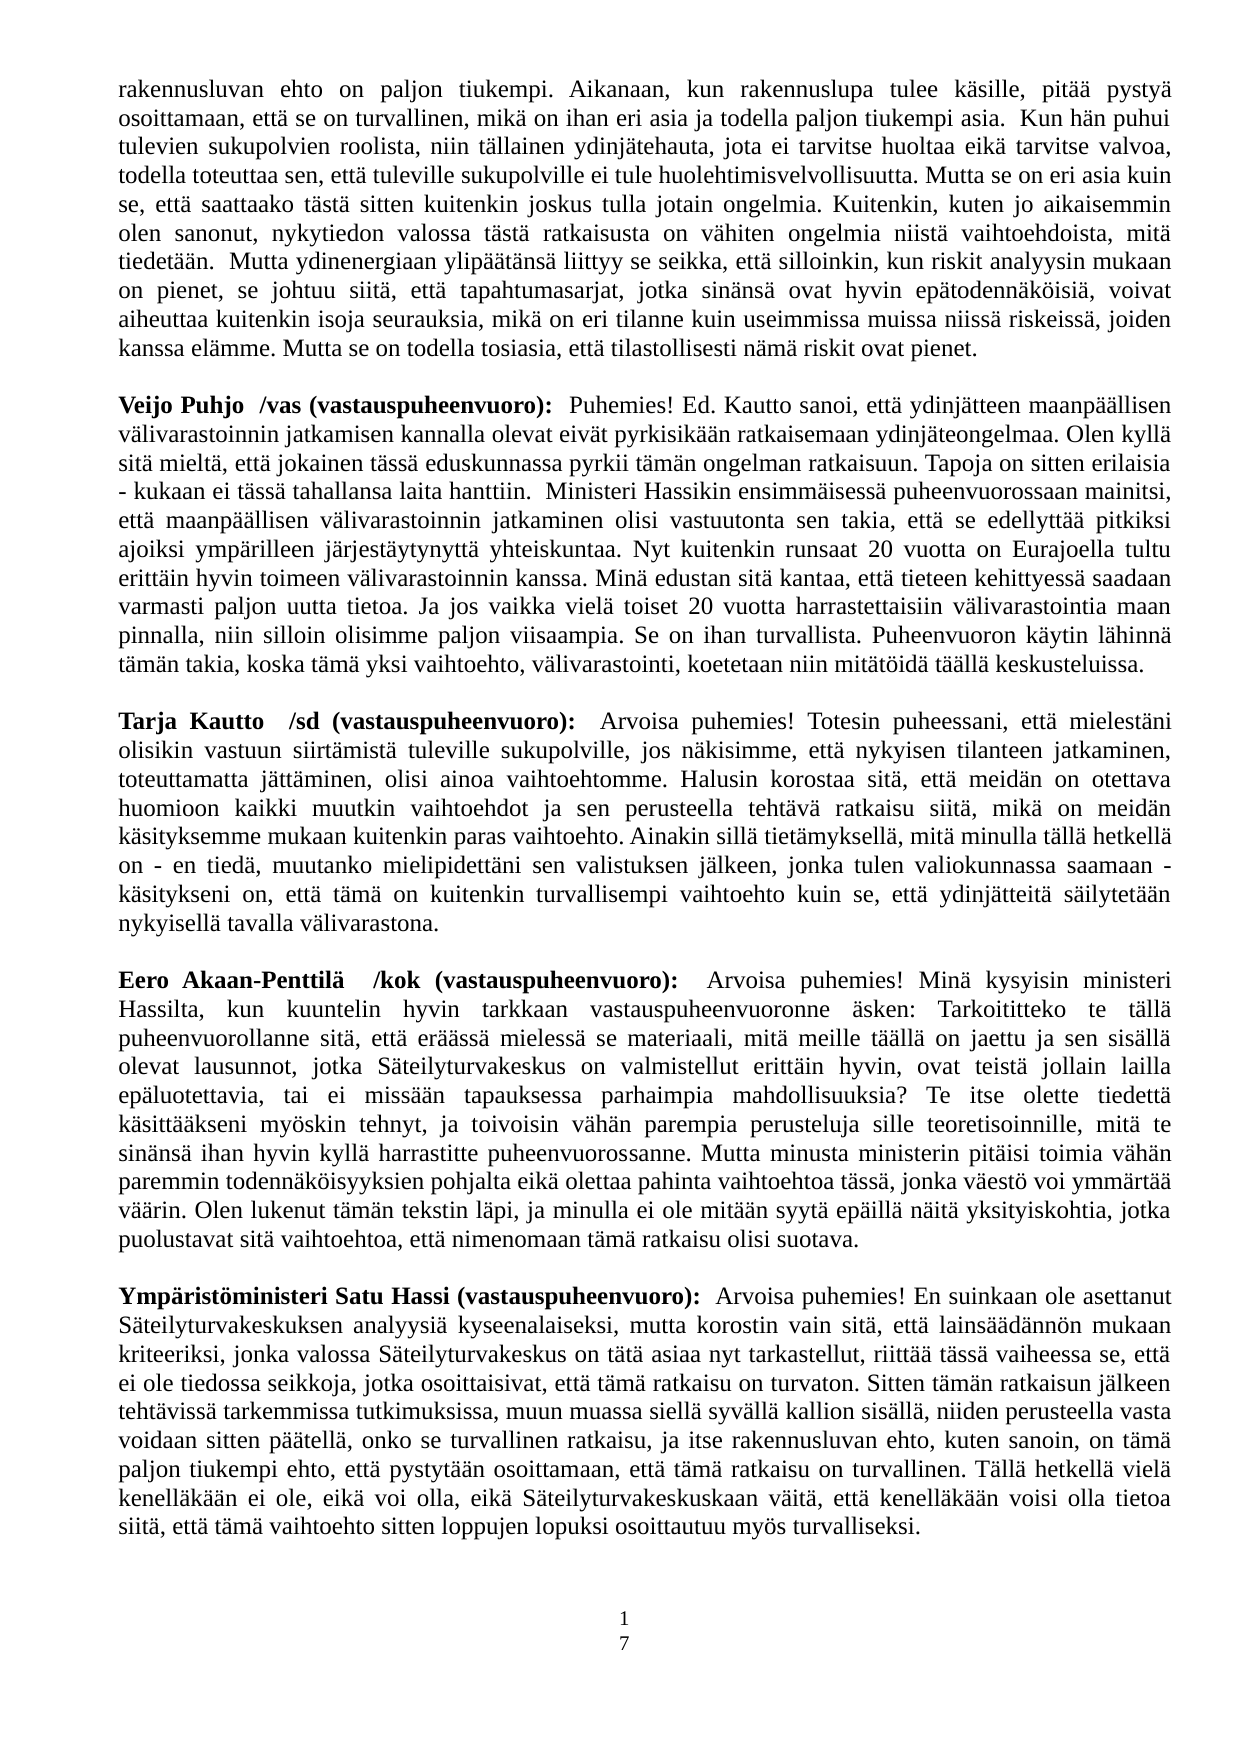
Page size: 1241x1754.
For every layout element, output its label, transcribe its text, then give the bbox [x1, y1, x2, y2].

text Veijo Puhjo /vas (vastauspuheenvuoro): Puhemies! Ed. Kautto sanoi, että ydinjätteen maanpäällisen välivarastoinnin jatkamisen kannalla olevat eivät pyrkisikään ratkaisemaan ydinjäteongelmaa. Olen kyllä sitä mieltä, että jokainen tässä eduskunnassa pyrkii tämän ongelman ratkaisuun. Tapoja on sitten erilaisia - kukaan ei tässä tahallansa laita hanttiin. Ministeri Hassikin ensimmäisessä puheenvuorossaan mainitsi, että maanpäällisen välivarastoinnin jatkaminen olisi vastuutonta sen takia, että se edellyttää pitkiksi ajoiksi ympärilleen järjestäytynyttä yhteiskuntaa. Nyt kuitenkin runsaat 20 vuotta on Eurajoella tultu erittäin hyvin toimeen välivarastoinnin kanssa. Minä edustan sitä kantaa, että tieteen kehittyessä saadaan varmasti paljon uutta tietoa. Ja jos vaikka vielä toiset 20 vuotta harrastettaisiin välivarastointia maan pinnalla, niin silloin olisimme paljon viisaampia. Se on ihan turvallista. Puheenvuoron käytin lähinnä tämän takia, koska tämä yksi vaihtoehto, välivarastointi, koetetaan niin mitätöidä täällä keskusteluissa. [118, 390, 1172, 678]
text Tarja Kautto /sd (vastauspuheenvuoro): Arvoisa puhemies! Totesin puheessani, että mielestäni olisikin vastuun siirtämistä tuleville sukupolville, jos näkisimme, että nykyisen tilanteen jatkaminen, toteuttamatta jättäminen, olisi ainoa vaihtoehtomme. Halusin korostaa sitä, että meidän on otettava huomioon kaikki muutkin vaihtoehdot ja sen perusteella tehtävä ratkaisu siitä, mikä on meidän käsityksemme mukaan kuitenkin paras vaihtoehto. Ainakin sillä tietämyksellä, mitä minulla tällä hetkellä on - en tiedä, muutanko mielipidettäni sen valistuksen jälkeen, jonka tulen valiokunnassa saamaan - käsitykseni on, että tämä on kuitenkin turvallisempi vaihtoehto kuin se, että ydinjätteitä säilytetään nykyisellä tavalla välivarastona. [118, 706, 1172, 936]
text Ympäristöministeri Satu Hassi (vastauspuheenvuoro): Arvoisa puhemies! En suinkaan ole asettanut Säteilyturvakeskuksen analyysiä kyseenalaiseksi, mutta korostin vain sitä, että lainsäädännön mukaan kriteeriksi, jonka valossa Säteilyturvakeskus on tätä asiaa nyt tarkastellut, riittää tässä vaiheessa se, että ei ole tiedossa seikkoja, jotka osoittaisivat, että tämä ratkaisu on turvaton. Sitten tämän ratkaisun jälkeen tehtävissä tarkemmissa tutkimuksissa, muun muassa siellä syvällä kallion sisällä, niiden perusteella vasta voidaan sitten päätellä, onko se turvallinen ratkaisu, ja itse rakennusluvan ehto, kuten sanoin, on tämä paljon tiukempi ehto, että pystytään osoittamaan, että tämä ratkaisu on turvallinen. Tällä hetkellä vielä kenelläkään ei ole, eikä voi olla, eikä Säteilyturvakeskuskaan väitä, että kenelläkään voisi olla tietoa siitä, että tämä vaihtoehto sitten loppujen lopuksi osoittautuu myös turvalliseksi. [118, 1281, 1172, 1540]
text rakennusluvan ehto on paljon tiukempi. Aikanaan, kun rakennuslupa tulee käsille, pitää pystyä osoittamaan, että se on turvallinen, mikä on ihan eri asia ja todella paljon tiukempi asia. Kun hän puhui tulevien sukupolvien roolista, niin tällainen ydinjätehauta, jota ei tarvitse huoltaa eikä tarvitse valvoa, todella toteuttaa sen, että tuleville sukupolville ei tule huolehtimisvelvollisuutta. Mutta se on eri asia kuin se, että saattaako tästä sitten kuitenkin joskus tulla jotain ongelmia. Kuitenkin, kuten jo aikaisemmin olen sanonut, nykytiedon valossa tästä ratkaisusta on vähiten ongelmia niistä vaihtoehdoista, mitä tiedetään. Mutta ydinenergiaan ylipäätänsä liittyy se seikka, että silloinkin, kun riskit analyysin mukaan on pienet, se johtuu siitä, että tapahtumasarjat, jotka sinänsä ovat hyvin epätodennäköisiä, voivat aiheuttaa kuitenkin isoja seurauksia, mikä on eri tilanne kuin useimmissa muissa niissä riskeissä, joiden kanssa elämme. Mutta se on todella tosiasia, että tilastollisesti nämä riskit ovat pienet. [118, 74, 1172, 361]
text Eero Akaan-Penttilä /kok (vastauspuheenvuoro): Arvoisa puhemies! Minä kysyisin ministeri Hassilta, kun kuuntelin hyvin tarkkaan vastauspuheenvuoronne äsken: Tarkoititteko te tällä puheenvuorollanne sitä, että eräässä mielessä se materiaali, mitä meille täällä on jaettu ja sen sisällä olevat lausunnot, jotka Säteilyturvakeskus on valmistellut erittäin hyvin, ovat teistä jollain lailla epäluotettavia, tai ei missään tapauksessa parhaimpia mahdollisuuksia? Te itse olette tiedettä käsittääkseni myöskin tehnyt, ja toivoisin vähän parempia perusteluja sille teoretisoinnille, mitä te sinänsä ihan hyvin kyllä harrastitte puheenvuoros­sanne. Mutta minusta ministerin pitäisi toimia vähän paremmin todennäköisyyksien pohjalta eikä olettaa pahinta vaihtoehtoa tässä, jonka väestö voi ymmärtää väärin. Olen lukenut tämän tekstin läpi, ja minulla ei ole mitään syytä epäillä näitä yksityiskohtia, jotka puolustavat sitä vaihtoehtoa, että nimenomaan tämä ratkaisu olisi suotava. [118, 965, 1172, 1253]
